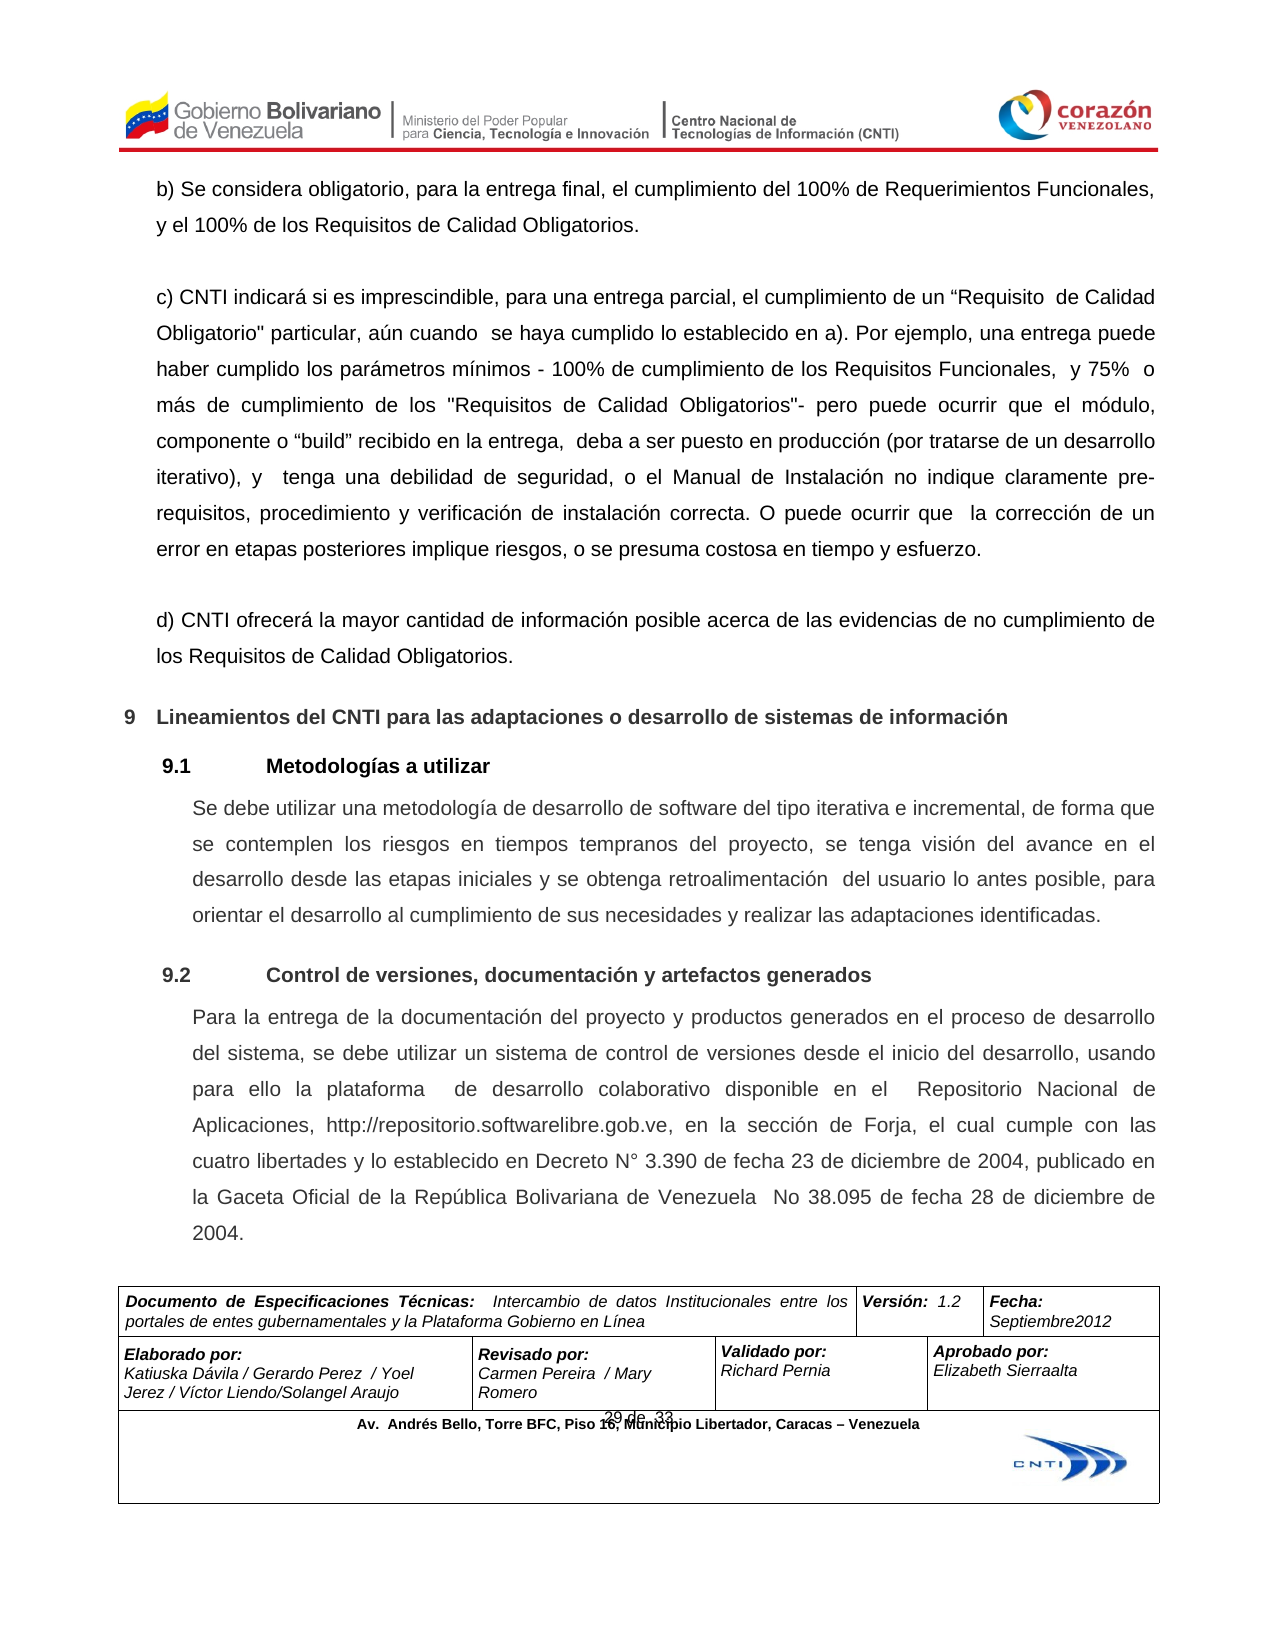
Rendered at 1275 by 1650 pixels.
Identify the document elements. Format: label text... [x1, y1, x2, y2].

list Se debe utilizar una metodología de desarrollo de software del tipo iterativa e incremental, de forma que se contemplen los riesgos en tiempos tempranos del proyecto, se tenga visión del avance en el desarrollo desde las etapas iniciales y se obtenga retroalimentación del usuario lo antes posible, para orientar el desarrollo al cumplimiento de sus necesidades y realizar las adaptaciones identificadas. [154, 795, 1157, 927]
list b) Se considera obligatorio, para la entrega final, el cumplimiento del 100% de Requerimientos Funcionales, y el 100% de los Requisitos de Calidad Obligatorios. [118, 177, 1157, 237]
subtitle Control de versiones, documentación y artefactos generados [156, 963, 1157, 987]
subtitle Metodologías a utilizar [156, 754, 1157, 778]
list c) CNTI indicará si es imprescindible, para una entrega parcial, el cumplimiento de un “Requisito de Calidad Obligatorio" particular, aún cuando se haya cumplido lo establecido en a). Por ejemplo, una entrega puede haber cumplido los parámetros mínimos - 100% de cumplimiento de los Requisitos Funcionales, y 75% o más de cumplimiento de los "Requisitos de Calidad Obligatorios"- pero puede ocurrir que el módulo, componente o “build” recibido en la entrega, deba a ser puesto en producción (por tratarse de un desarrollo iterativo), y tenga una debilidad de seguridad, o el Manual de Instalación no indique claramente pre-requisitos, procedimiento y verificación de instalación correcta. O puede ocurrir que la corrección de un error en etapas posteriores implique riesgos, o se presuma costosa en tiempo y esfuerzo. [118, 285, 1157, 560]
list Para la entrega de la documentación del proyecto y productos generados en el proceso de desarrollo del sistema, se debe utilizar un sistema de control de versiones desde el inicio del desarrollo, usando para ello la plataforma de desarrollo colaborativo disponible en el Repositorio Nacional de Aplicaciones, http://repositorio.softwarelibre.gob.ve, en la sección de Forja, el cual cumple con las cuatro libertades y lo establecido en Decreto N° 3.390 de fecha 23 de diciembre de 2004, publicado en la Gaceta Oficial de la República Bolivariana de Venezuela No 38.095 de fecha 28 de diciembre de 2004. [154, 1005, 1157, 1244]
list d) CNTI ofrecerá la mayor cantidad de información posible acerca de las evidencias de no cumplimiento de los Requisitos de Calidad Obligatorios. [118, 608, 1157, 668]
picture [119, 82, 1159, 152]
picture [999, 1429, 1143, 1486]
subtitle Lineamientos del CNTI para las adaptaciones o desarrollo de sistemas de información [118, 705, 1157, 729]
